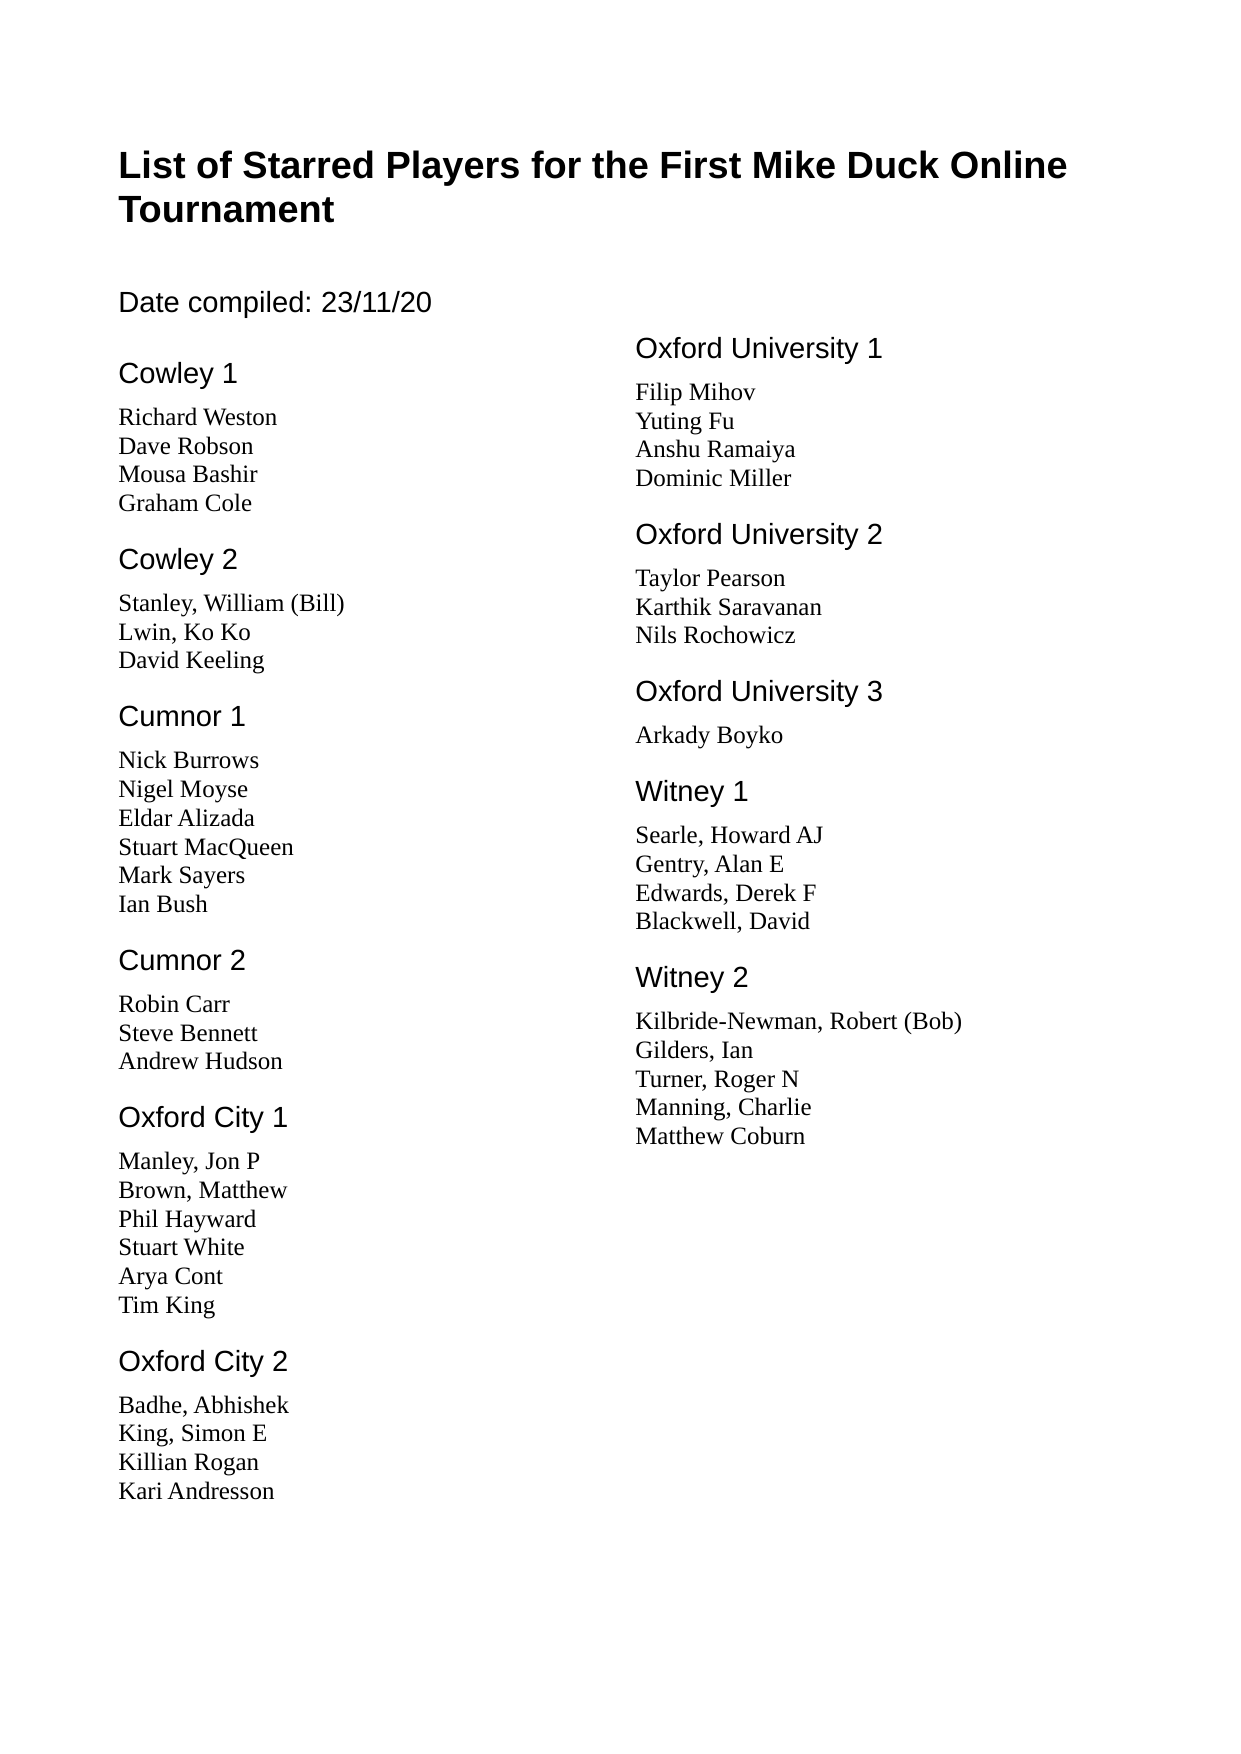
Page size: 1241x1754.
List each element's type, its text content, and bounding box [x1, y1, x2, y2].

subtitle Oxford City 1 [118, 1100, 605, 1134]
text Dave Robson [118, 431, 605, 459]
text Anshu Ramaiya [635, 434, 1122, 463]
text King, Simon E [118, 1418, 605, 1447]
text David Keeling [118, 646, 605, 674]
text Arya Cont [118, 1261, 605, 1290]
subtitle Witney 1 [635, 774, 1122, 808]
text Searle, Howard AJ [635, 820, 1122, 849]
text Taylor Pearson [635, 563, 1122, 592]
text Manley, Jon P [118, 1146, 605, 1175]
text Dominic Miller [635, 463, 1122, 492]
text Nigel Moyse [118, 774, 605, 803]
text Stuart White [118, 1232, 605, 1261]
text Kari Andresson [118, 1476, 605, 1505]
text Steve Bennett [118, 1018, 605, 1046]
text Karthik Saravanan [635, 592, 1122, 621]
text Manning, Charlie [635, 1092, 1122, 1121]
text Yuting Fu [635, 406, 1122, 434]
text Mousa Bashir [118, 459, 605, 488]
text Arkady Boyko [635, 720, 1122, 749]
subtitle Date compiled: 23/11/20 [118, 285, 605, 318]
text Stanley, William (Bill) [118, 588, 605, 617]
text Nils Rochowicz [635, 621, 1122, 649]
text Robin Carr [118, 989, 605, 1018]
subtitle Oxford University 3 [635, 674, 1122, 708]
text Nick Burrows [118, 745, 605, 774]
text Tim King [118, 1290, 605, 1319]
text Richard Weston [118, 402, 605, 431]
text Lwin, Ko Ko [118, 617, 605, 646]
text Stuart MacQueen [118, 832, 605, 860]
text Gentry, Alan E [635, 849, 1122, 878]
text Mark Sayers [118, 860, 605, 889]
subtitle Cumnor 1 [118, 699, 605, 733]
text Graham Cole [118, 488, 605, 517]
text Andrew Hudson [118, 1046, 605, 1075]
subtitle Oxford University 1 [635, 331, 1122, 364]
text Blackwell, David [635, 906, 1122, 935]
subtitle Oxford City 2 [118, 1344, 605, 1377]
text Ian Bush [118, 889, 605, 918]
text Brown, Matthew [118, 1175, 605, 1204]
text Kilbride-Newman, Robert (Bob) [635, 1006, 1122, 1035]
subtitle Cumnor 2 [118, 943, 605, 976]
subtitle Witney 2 [635, 960, 1122, 994]
text Eldar Alizada [118, 803, 605, 832]
text Badhe, Abhishek [118, 1390, 605, 1418]
text Turner, Roger N [635, 1064, 1122, 1092]
subtitle Cowley 1 [118, 356, 605, 389]
text Phil Hayward [118, 1204, 605, 1232]
text Filip Mihov [635, 377, 1122, 406]
subtitle Oxford University 2 [635, 517, 1122, 551]
text Matthew Coburn [635, 1121, 1122, 1150]
text Killian Rogan [118, 1447, 605, 1476]
text Edwards, Derek F [635, 878, 1122, 906]
subtitle Cowley 2 [118, 542, 605, 576]
text Gilders, Ian [635, 1035, 1122, 1064]
